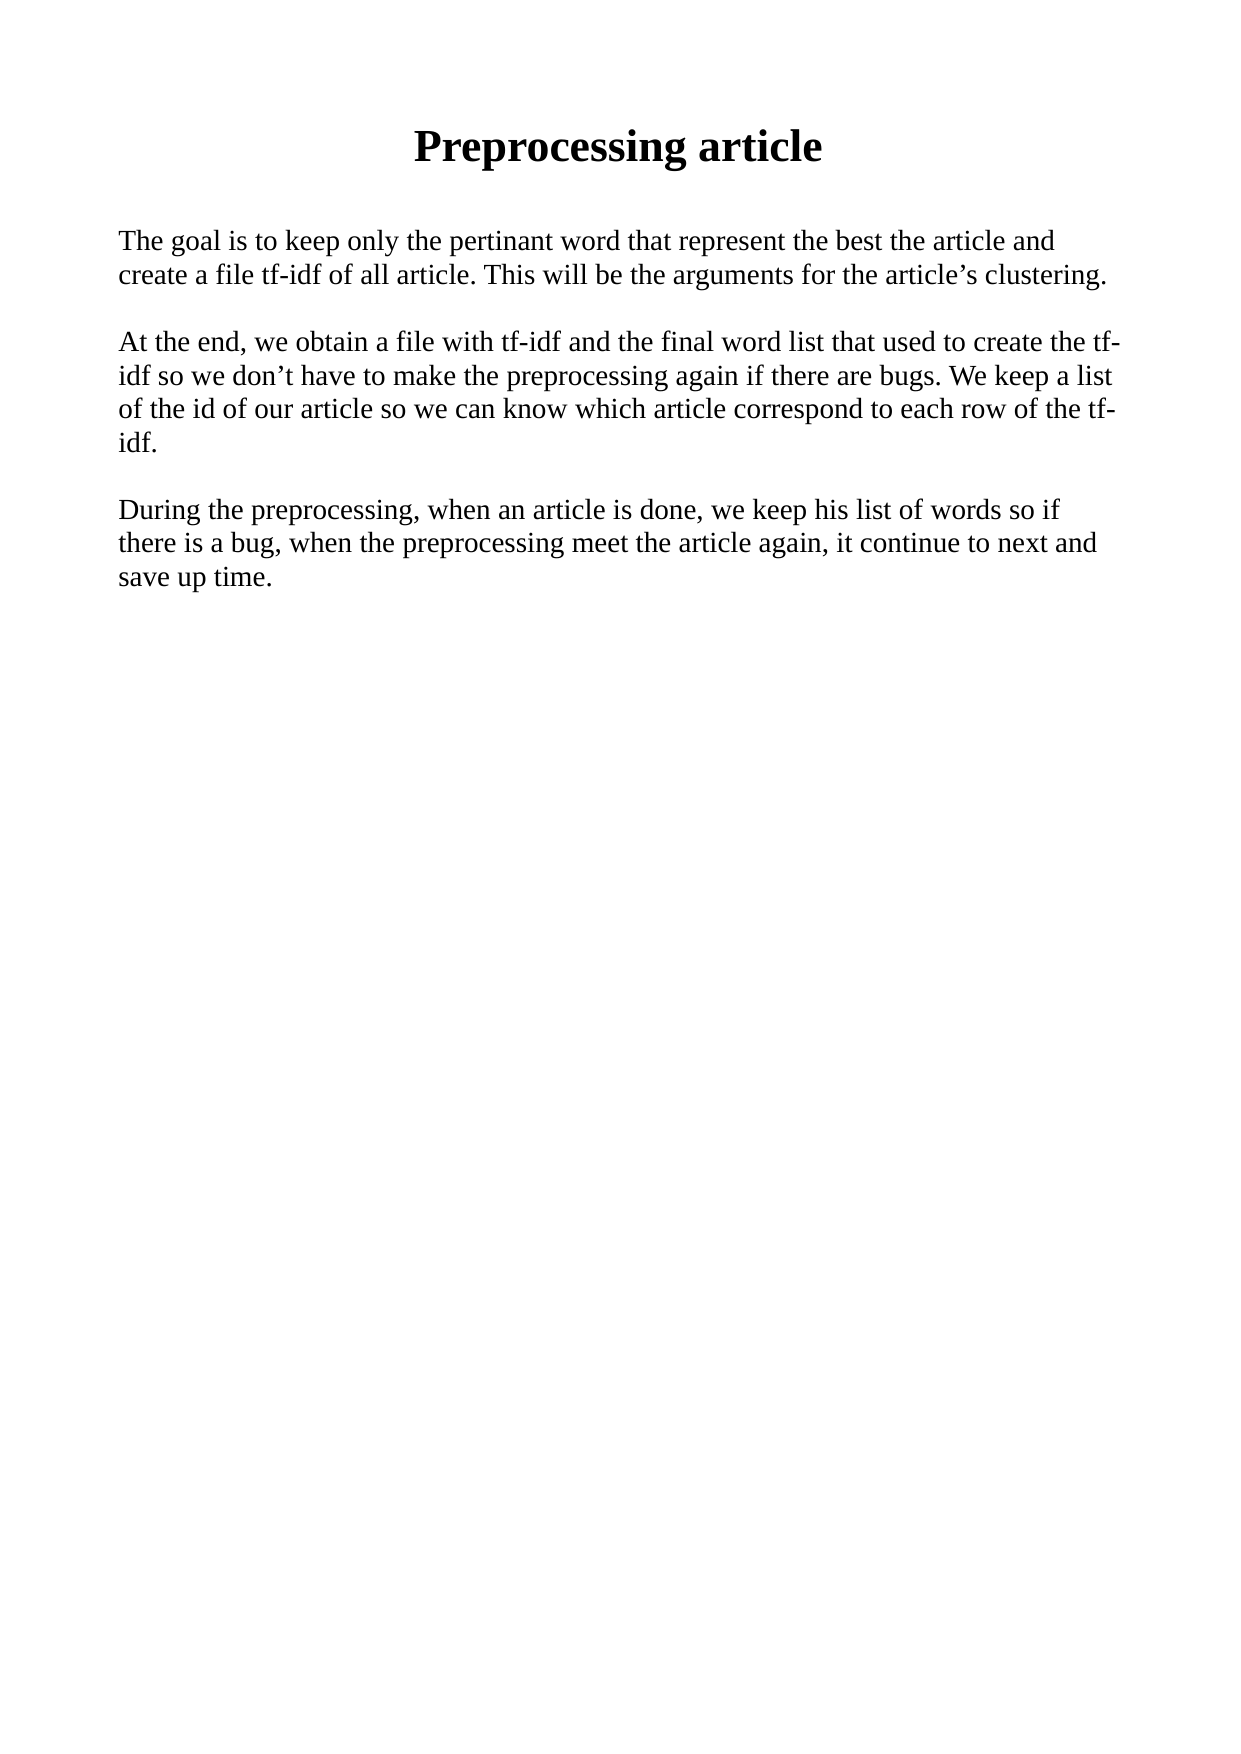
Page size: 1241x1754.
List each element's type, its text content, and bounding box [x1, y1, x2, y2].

text The goal is to keep only the pertinant word that represent the best the article and create a file tf-idf of all article. This will be the arguments for the article’s clustering. [118, 223, 1122, 291]
text Preprocessing article [118, 118, 1122, 171]
text During the preprocessing, when an article is done, we keep his list of words so if there is a bug, when the preprocessing meet the article again, it continue to next and save up time. [118, 492, 1122, 592]
text At the end, we obtain a file with tf-idf and the final word list that used to create the tf-idf so we don’t have to make the preprocessing again if there are bugs. We keep a list of the id of our article so we can know which article correspond to each row of the tf-idf. [118, 324, 1122, 458]
